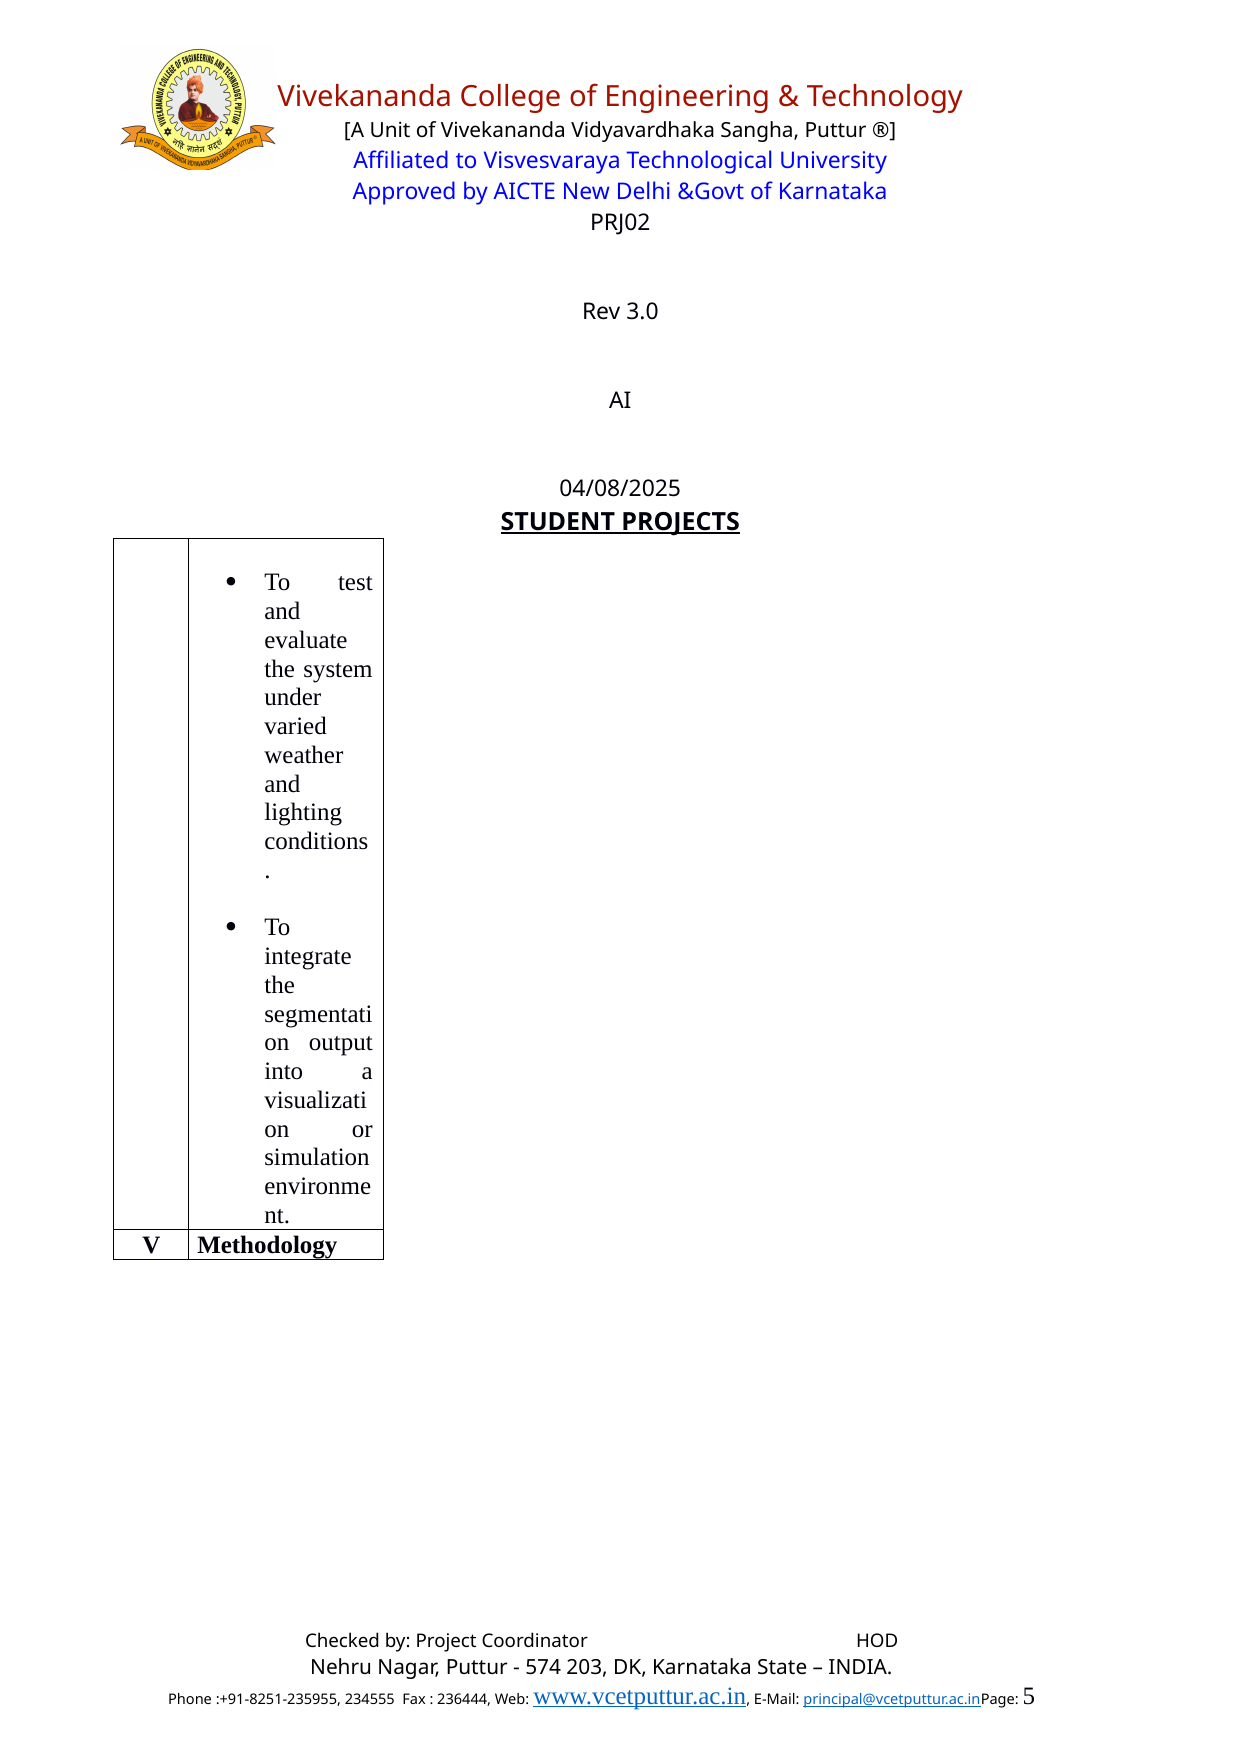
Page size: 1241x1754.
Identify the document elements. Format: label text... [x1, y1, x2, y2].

table_cell Methodology [189, 1230, 383, 1258]
table_cell V [114, 1230, 188, 1258]
picture [118, 45, 278, 170]
table_cell To develop a semantic segmentation model for pixel-level classification of road scenes. To accurately detect and label road elements such as roads, vehicles, pedestrians, lane markings, and traffic signs. To achieve real-time or near real-time performance for autonomous driving applications. To test and evaluate the system under varied weather and lighting conditions. To integrate the segmentation output into a visualization or simulation environment. [189, 539, 383, 1229]
table_cell [114, 539, 188, 1229]
